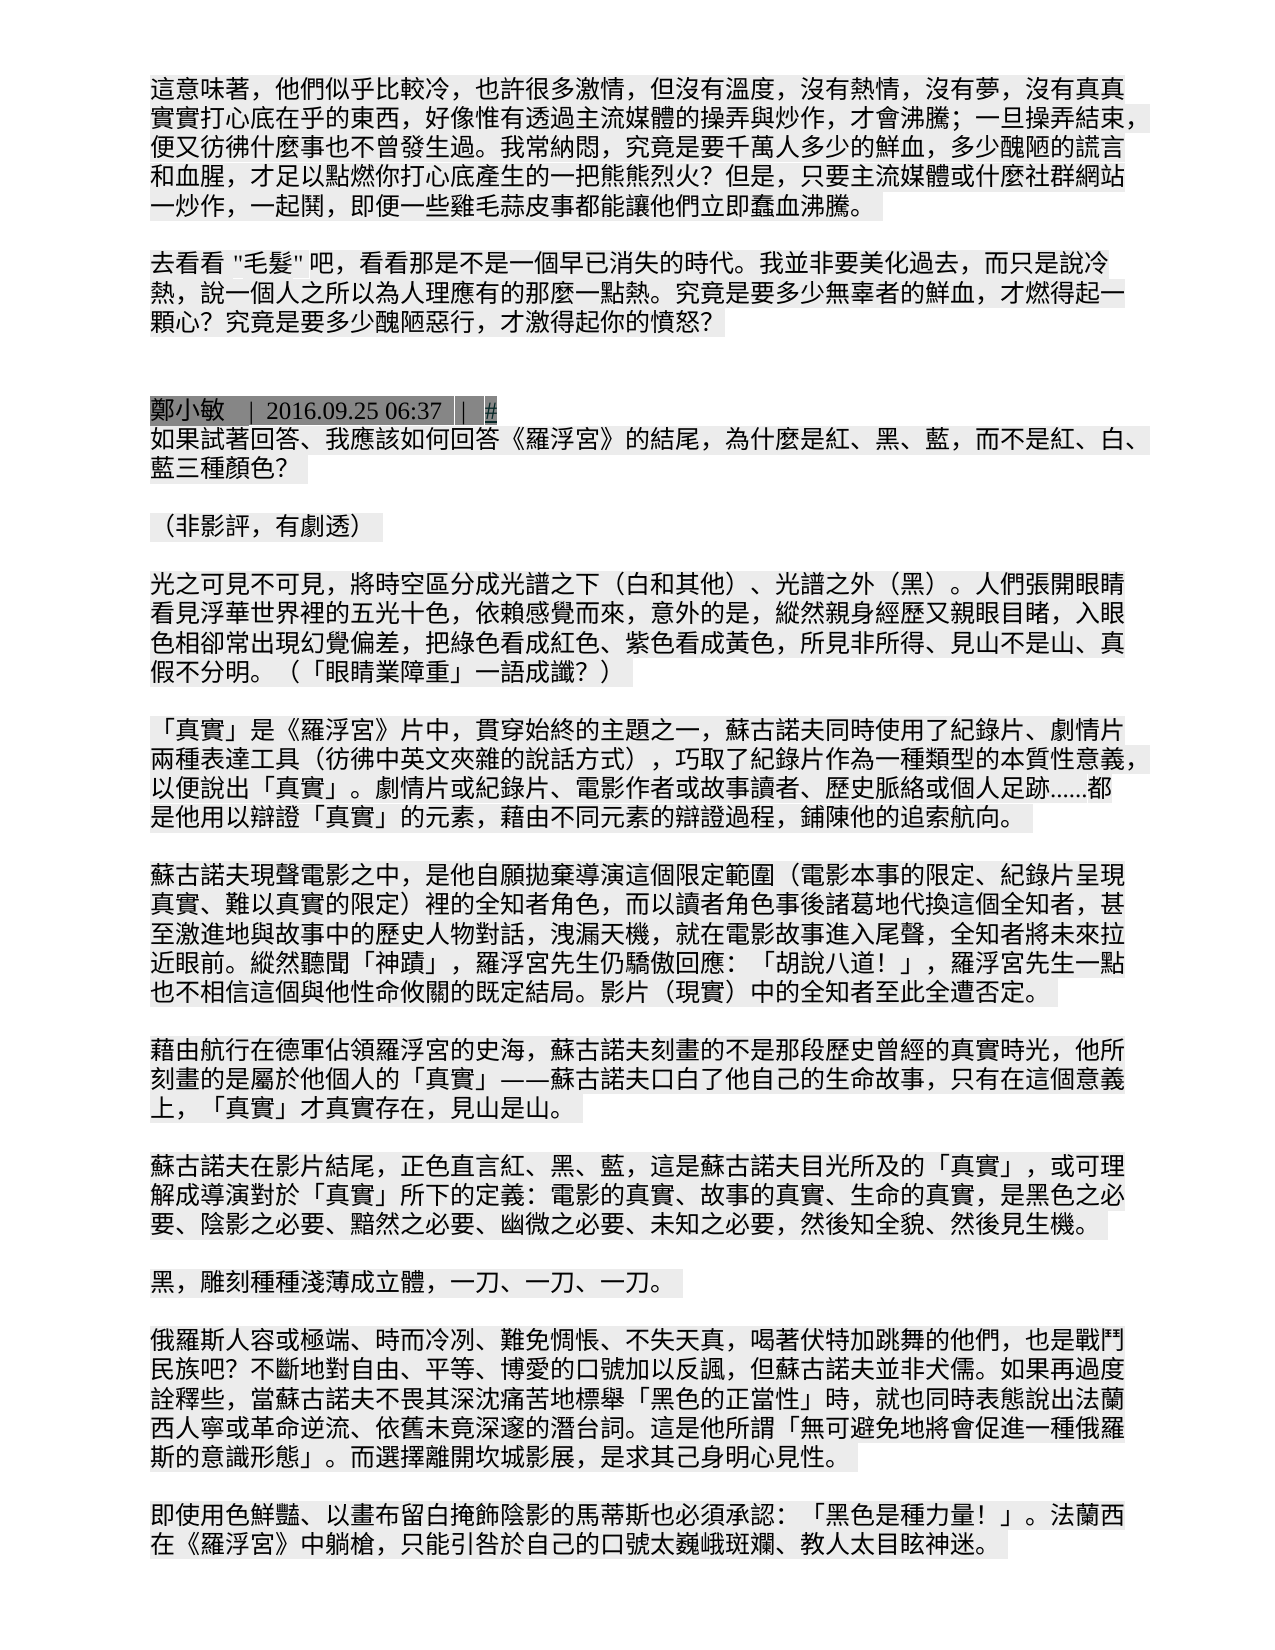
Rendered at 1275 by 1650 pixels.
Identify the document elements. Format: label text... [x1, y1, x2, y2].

text 如果試著回答、我應該如何回答《羅浮宮》的結尾，為什麼是紅、黑、藍，而不是紅、白、藍三種顏色？ （非影評，有劇透） 光之可見不可見，將時空區分成光譜之下（白和其他）、光譜之外（黑）。人們張開眼睛看見浮華世界裡的五光十色，依賴感覺而來，意外的是，縱然親身經歷又親眼目睹，入眼色相卻常出現幻覺偏差，把綠色看成紅色、紫色看成黃色，所見非所得、見山不是山、真假不分明。（「眼睛業障重」一語成讖？） 「真實」是《羅浮宮》片中，貫穿始終的主題之一，蘇古諾夫同時使用了紀錄片、劇情片兩種表達工具（彷彿中英文夾雜的說話方式），巧取了紀錄片作為一種類型的本質性意義，以便說出「真實」。劇情片或紀錄片、電影作者或故事讀者、歷史脈絡或個人足跡......都是他用以辯證「真實」的元素，藉由不同元素的辯證過程，鋪陳他的追索航向。 蘇古諾夫現聲電影之中，是他自願拋棄導演這個限定範圍（電影本事的限定、紀錄片呈現真實、難以真實的限定）裡的全知者角色，而以讀者角色事後諸葛地代換這個全知者，甚至激進地與故事中的歷史人物對話，洩漏天機，就在電影故事進入尾聲，全知者將未來拉近眼前。縱然聽聞「神蹟」，羅浮宮先生仍驕傲回應：「胡說八道！」，羅浮宮先生一點也不相信這個與他性命攸關的既定結局。影片（現實）中的全知者至此全遭否定。 藉由航行在德軍佔領羅浮宮的史海，蘇古諾夫刻畫的不是那段歷史曾經的真實時光，他所刻畫的是屬於他個人的「真實」——蘇古諾夫口白了他自己的生命故事，只有在這個意義上，「真實」才真實存在，見山是山。 蘇古諾夫在影片結尾，正色直言紅、黑、藍，這是蘇古諾夫目光所及的「真實」，或可理解成導演對於「真實」所下的定義：電影的真實、故事的真實、生命的真實，是黑色之必要、陰影之必要、黯然之必要、幽微之必要、未知之必要，然後知全貌、然後見生機。 黑，雕刻種種淺薄成立體，一刀、一刀、一刀。 俄羅斯人容或極端、時而冷冽、難免惆悵、不失天真，喝著伏特加跳舞的他們，也是戰鬥民族吧？不斷地對自由、平等、博愛的口號加以反諷，但蘇古諾夫並非犬儒。如果再過度詮釋些，當蘇古諾夫不畏其深沈痛苦地標舉「黑色的正當性」時，就也同時表態說出法蘭西人寧或革命逆流、依舊未竟深邃的潛台詞。這是他所謂「無可避免地將會促進一種俄羅斯的意識形態」。而選擇離開坎城影展，是求其己身明心見性。 即使用色鮮豔、以畫布留白掩飾陰影的馬蒂斯也必須承認：「黑色是種力量！」。法蘭西在《羅浮宮》中躺槍，只能引咎於自己的口號太巍峨斑斕、教人太目眩神迷。 或許這樣，能讓諸多事物回到本來的樣子。 [150, 426, 1125, 1559]
text 家裏有 MOD 的，告訴大家一個好消息，Miloš Forman 的 "毛髮" (Hair) 將於本周五(9月30號)晚上八點及周六(10月1號)凌晨一點五十播出。 其實也不是什麼好消息，因為MOD爛到爆，它是會剪片的，只要上空就會剪掉。我敢保證這電影一定會被剪得亂七八糟。活在這種社會，實在是X它媽的很無奈，想要好好看個電影，真是難如登天，內外各種困難重重。我真不明白，這些剪片的混蛋到底是有什麼毛病？看到奶子或看到屁股是會怎樣？興奮得口吐白沫嗎？還是會立即獸性大發？生活中，各種裸露影像，要多少有多少，看是要露幾點就露幾點，偏偏要拿正經的電影來開刀。我要是個獨裁者，可以自行立法，這類低級人士肯定是要槍斃的。 今晚忙到很晚才回家，打開電視想看颱風動態，竟然看到 "毛髮"，剛好是結尾，果然有一段露奶鏡頭就被剪掉。都已經21世紀了，我都快移民天王星了，為什麼我們至今仍然拿這些低級人士沒輒，只能任其糟蹋藝術？ "毛髮" 這片子距今 37 年了。三十年前的某一屆高醫影展就是我辦的，我刻意避開高達及楚浮等等當時在大學院校中成為吊書袋對象的所謂大師，挑選的大多是一些冷門片，包括一些在當年名不見經傳的冷門導演，包括侯孝賢的 "童年往事"，許鞍華的 "小姐撞到鬼"，章國明的 "點指兵兵"、"邊緣人"，Emir kusturica 的 "爸爸出差時"，路易馬盧的 "童年再見"，費里尼的 "舞國"，史丹利庫柏力克的 "金甲部隊"...，以及Miloš Forman 的 "毛髮" 等等。那個年代要找這類片子非常困難，幾乎得動用各種人脈，四處明察暗訪。比方說這部 "毛髮"，我就足足找了至少兩三年，一共找到了四、五個版本，可惜全都有缺陷，例如漏掉翻譯或剪片等等。"爸爸出差時" 也是，找了非常非常久，才終於找到南斯拉夫語發音的原始版本。 三、四十年不算短的時間，當你回頭去看這些老電影，你真是不得不感嘆整個文化及電影藝術的急速衰退；新一代導演的作品，似乎根本沒法和老一輩的放在同一個平面上來相提並論。 Miloš Forman 是 Kusturica的好朋友，也是FAMU (捷克的一所電影學院) 的學長，都來自東歐。記得當年東歐電影解禁，來到西方公開放映，曾有位美國著名導演我忘了是誰，如此說道："西方導演看了東歐導演的作品後，恐怕會有三分之二的導演想自殺"，因為根本不能比。你若不信，看看 "毛髮" 便知。 當我們處在當下，很多東西其實是不知不覺在進行的；很多年過去之後，你似乎才知道自己沿著一個什麼樣的足跡一路走來。比方說三十幾年前，當我第一次看 "毛髮"，真是感動到難以形容。我並不相信 "文以載道" 這回事，藝術就是藝術，不該想著 "道"，那是文宣部的工作，不應該是藝術家的工作。我被 "毛髮" 感動了大半輩子，只是因為藝術，跟什麼反戰不反戰扯不上任何關係。但是，也許很多時候，這些不相干的東西，因其無意於講道說教，反倒悄悄滲透人心。你看，都已經三、四十年了，每當我想到這電影 (特別是片尾那一段) 時，心裏之激動與澎湃，難以形容，彷彿歲月從來不曾讓我老去。 時代進展，"熱血" 這東西卻似乎在逐年消失之中。這年頭，你幾乎看不到幾個身上血液還有點溫度的年輕人了。許多時候，面對年輕一輩，例如大學生或高中生甚至國中生小學生，我往往特別緊張，就像學生看到老師那種敬畏感，總感覺對方好像比我世故老練許多。這意味著，他們似乎比較冷，也許很多激情，但沒有溫度，沒有熱情，沒有夢，沒有真真實實打心底在乎的東西，好像惟有透過主流媒體的操弄與炒作，才會沸騰；一旦操弄結束，便又彷彿什麼事也不曾發生過。我常納悶，究竟是要千萬人多少的鮮血，多少醜陋的謊言和血腥，才足以點燃你打心底產生的一把熊熊烈火？但是，只要主流媒體或什麼社群網站一炒作，一起鬨，即便一些雞毛蒜皮事都能讓他們立即蠢血沸騰。 去看看 "毛髮" 吧，看看那是不是一個早已消失的時代。我並非要美化過去，而只是說冷熱，說一個人之所以為人理應有的那麼一點熱。究竟是要多少無辜者的鮮血，才燃得起一顆心？究竟是要多少醜陋惡行，才激得起你的憤怒？ [150, 75, 1125, 337]
text 鄭小敏 | 2016.09.25 06:37 | # [150, 396, 1125, 426]
